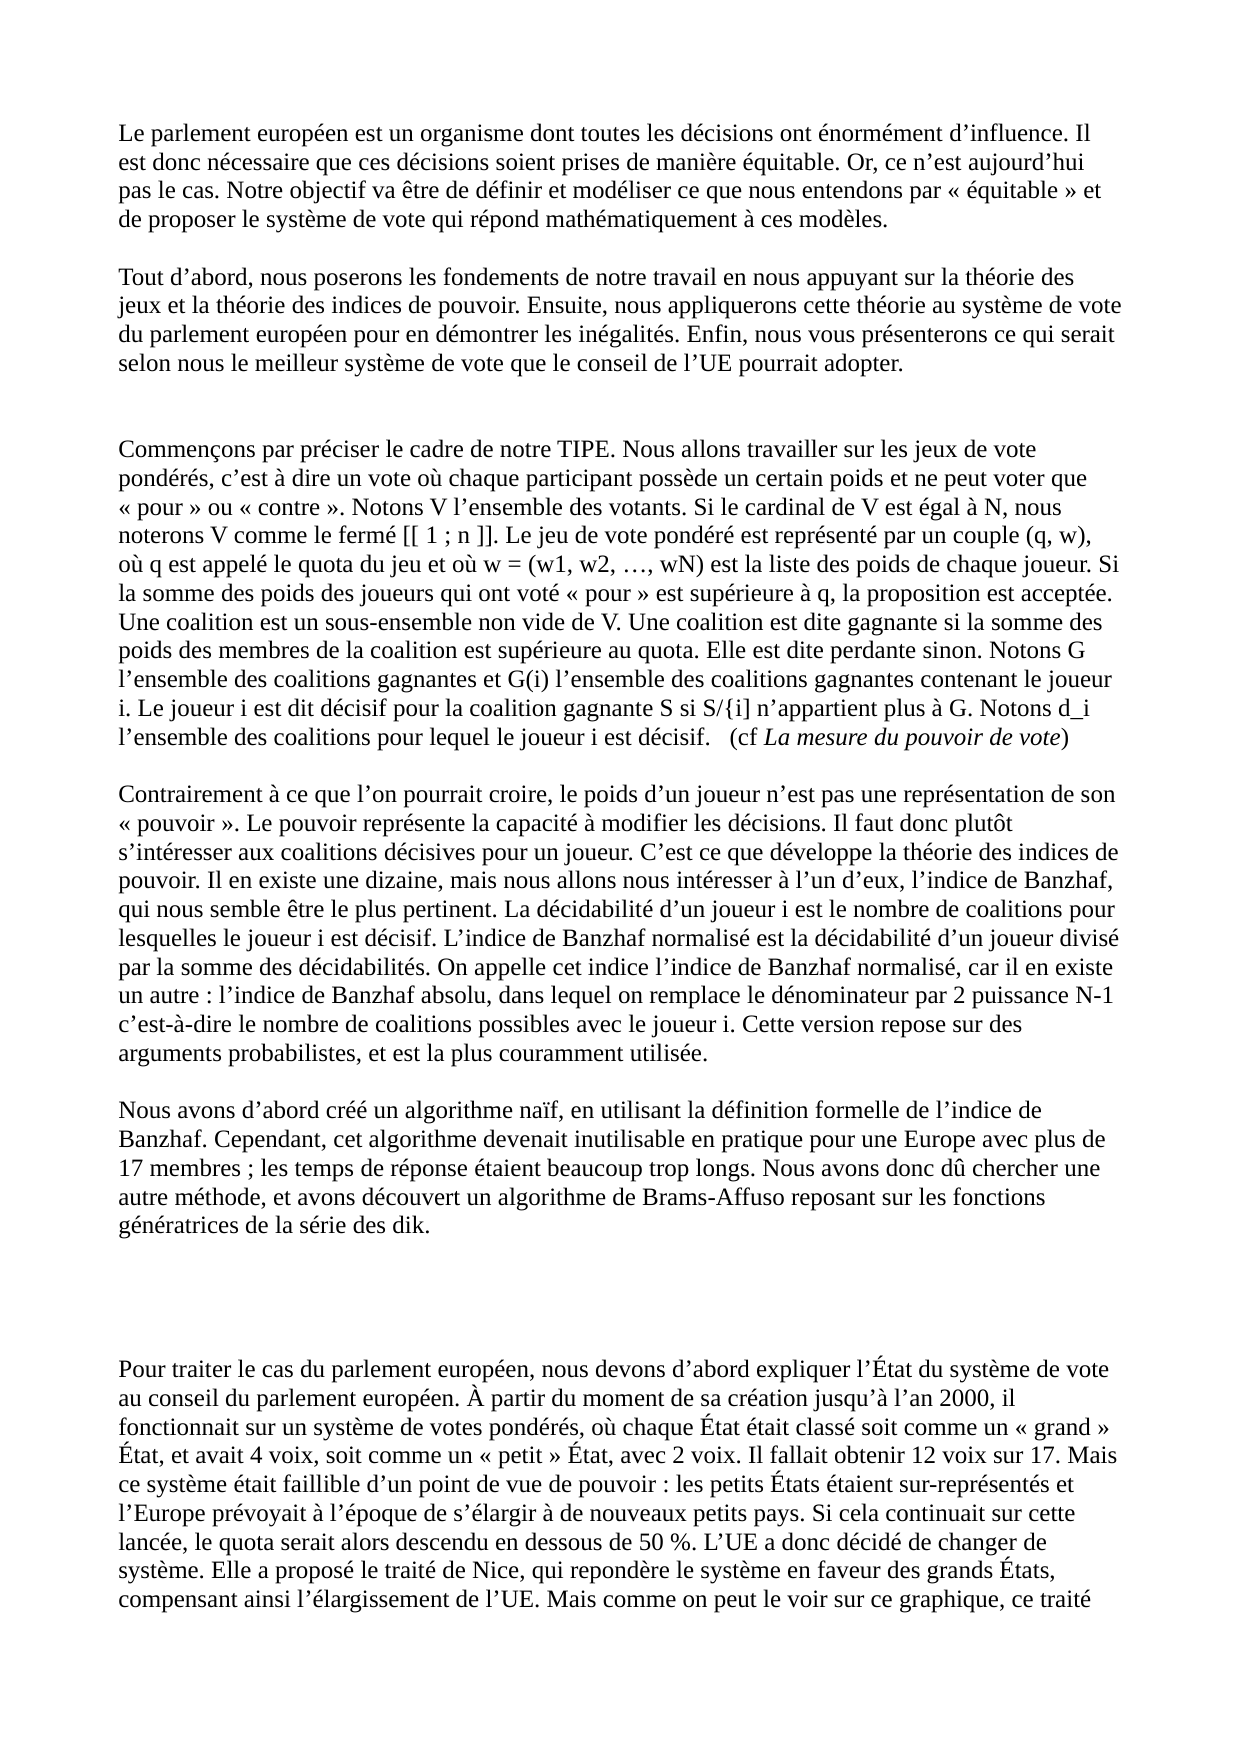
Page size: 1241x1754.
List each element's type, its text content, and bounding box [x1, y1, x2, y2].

text Pour traiter le cas du parlement européen, nous devons d’abord expliquer l’État du système de vote au conseil du parlement européen. À partir du moment de sa création jusqu’à l’an 2000, il fonctionnait sur un système de votes pondérés, où chaque État était classé soit comme un « grand » État, et avait 4 voix, soit comme un « petit » État, avec 2 voix. Il fallait obtenir 12 voix sur 17. Mais ce système était faillible d’un point de vue de pouvoir : les petits États étaient sur-représentés et l’Europe prévoyait à l’époque de s’élargir à de nouveaux petits pays. Si cela continuait sur cette lancée, le quota serait alors descendu en dessous de 50 %. L’UE a donc décidé de changer de système. Elle a proposé le traité de Nice, qui repondère le système en faveur des grands États, compensant ainsi l’élargissement de l’UE. Mais comme on peut le voir sur ce graphique, ce traité [118, 1354, 1122, 1613]
text Commençons par préciser le cadre de notre TIPE. Nous allons travailler sur les jeux de vote pondérés, c’est à dire un vote où chaque participant possède un certain poids et ne peut voter que « pour » ou « contre ». Notons V l’ensemble des votants. Si le cardinal de V est égal à N, nous noterons V comme le fermé [[ 1 ; n ]]. Le jeu de vote pondéré est représenté par un couple (q, w), où q est appelé le quota du jeu et où w = (w1, w2, …, wN) est la liste des poids de chaque joueur. Si la somme des poids des joueurs qui ont voté « pour » est supérieure à q, la proposition est acceptée. Une coalition est un sous-ensemble non vide de V. Une coalition est dite gagnante si la somme des poids des membres de la coalition est supérieure au quota. Elle est dite perdante sinon. Notons G l’ensemble des coalitions gagnantes et G(i) l’ensemble des coalitions gagnantes contenant le joueur i. Le joueur i est dit décisif pour la coalition gagnante S si S/{i] n’appartient plus à G. Notons d_i l’ensemble des coalitions pour lequel le joueur i est décisif. (cf La mesure du pouvoir de vote) [118, 434, 1122, 751]
text Tout d’abord, nous poserons les fondements de notre travail en nous appuyant sur la théorie des jeux et la théorie des indices de pouvoir. Ensuite, nous appliquerons cette théorie au système de vote du parlement européen pour en démontrer les inégalités. Enfin, nous vous présenterons ce qui serait selon nous le meilleur système de vote que le conseil de l’UE pourrait adopter. [118, 262, 1122, 377]
text Nous avons d’abord créé un algorithme naïf, en utilisant la définition formelle de l’indice de Banzhaf. Cependant, cet algorithme devenait inutilisable en pratique pour une Europe avec plus de 17 membres ; les temps de réponse étaient beaucoup trop longs. Nous avons donc dû chercher une autre méthode, et avons découvert un algorithme de Brams-Affuso reposant sur les fonctions génératrices de la série des dik. [118, 1096, 1122, 1239]
text Contrairement à ce que l’on pourrait croire, le poids d’un joueur n’est pas une représentation de son « pouvoir ». Le pouvoir représente la capacité à modifier les décisions. Il faut donc plutôt s’intéresser aux coalitions décisives pour un joueur. C’est ce que développe la théorie des indices de pouvoir. Il en existe une dizaine, mais nous allons nous intéresser à l’un d’eux, l’indice de Banzhaf, qui nous semble être le plus pertinent. La décidabilité d’un joueur i est le nombre de coalitions pour lesquelles le joueur i est décisif. L’indice de Banzhaf normalisé est la décidabilité d’un joueur divisé par la somme des décidabilités. On appelle cet indice l’indice de Banzhaf normalisé, car il en existe un autre : l’indice de Banzhaf absolu, dans lequel on remplace le dénominateur par 2 puissance N-1 c’est-à-dire le nombre de coalitions possibles avec le joueur i. Cette version repose sur des arguments probabilistes, et est la plus couramment utilisée. [118, 779, 1122, 1067]
text Le parlement européen est un organisme dont toutes les décisions ont énormément d’influence. Il est donc nécessaire que ces décisions soient prises de manière équitable. Or, ce n’est aujourd’hui pas le cas. Notre objectif va être de définir et modéliser ce que nous entendons par « équitable » et de proposer le système de vote qui répond mathématiquement à ces modèles. [118, 118, 1122, 233]
